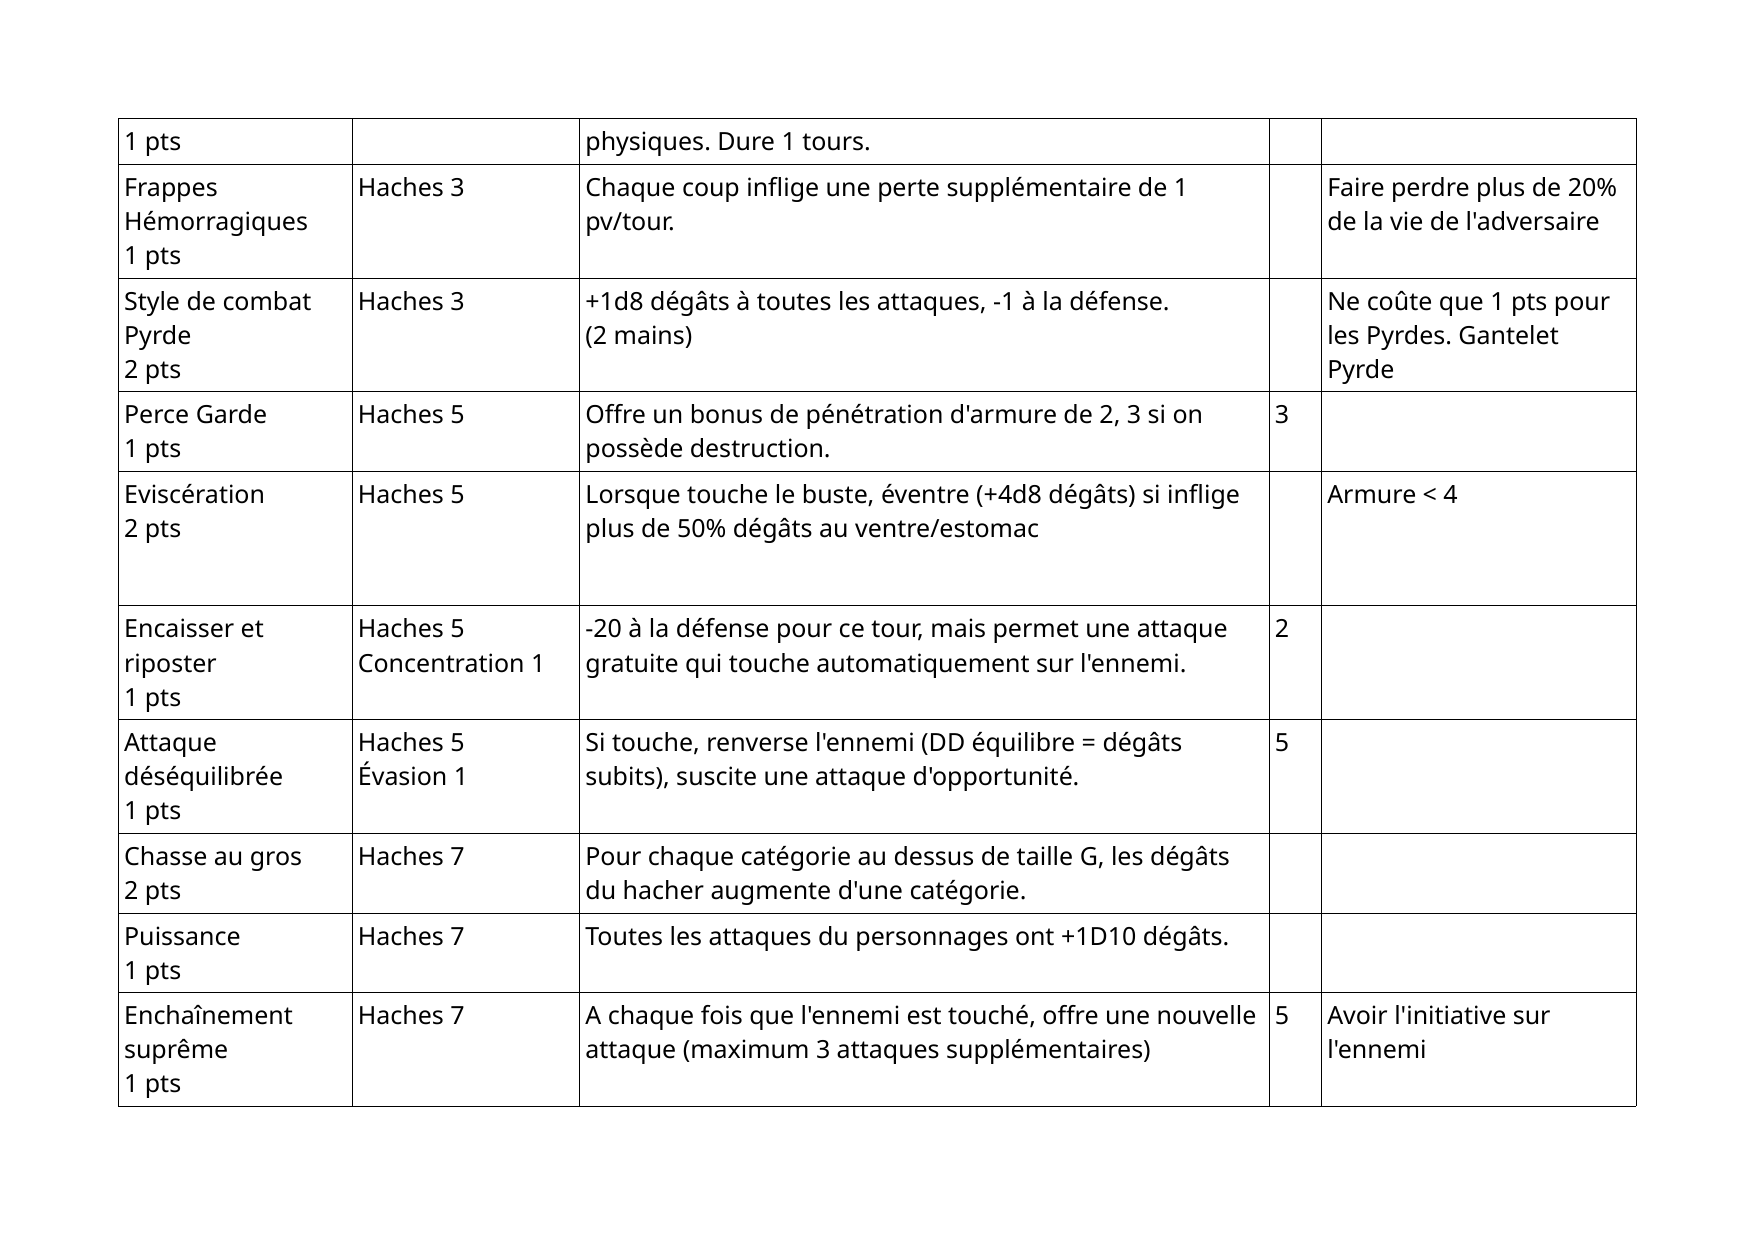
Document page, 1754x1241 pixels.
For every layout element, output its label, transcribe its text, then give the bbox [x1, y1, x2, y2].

table_cell [1322, 392, 1636, 471]
table_cell [1322, 834, 1636, 912]
table_cell Haches 5 Évasion 1 [353, 720, 579, 833]
table_cell [1270, 834, 1321, 912]
table_cell [1322, 914, 1636, 992]
table_cell Avoir l'initiative sur l'ennemi [1322, 993, 1636, 1106]
table_cell Ne coûte que 1 pts pour les Pyrdes. Gantelet Pyrde [1322, 279, 1636, 391]
table_cell 3 [1270, 392, 1321, 471]
table_cell [1270, 165, 1321, 277]
table_cell Haches 5 [353, 472, 579, 605]
table_cell Lorsque touche le buste, éventre (+4d8 dégâts) si inflige plus de 50% dégâts au ventre/estomac [580, 472, 1269, 605]
table_cell Puissance 1 pts [119, 914, 352, 992]
table_cell +1d8 dégâts à toutes les attaques, -1 à la défense. (2 mains) [580, 279, 1269, 391]
table_cell Faire perdre plus de 20% de la vie de l'adversaire [1322, 165, 1636, 277]
table_cell [1322, 119, 1636, 164]
table_cell Style de combat Pyrde 2 pts [119, 279, 352, 391]
table_cell Pour chaque catégorie au dessus de taille G, les dégâts du hacher augmente d'une catégorie. [580, 834, 1269, 912]
table_cell Offre un bonus de pénétration d'armure de 2, 3 si on possède destruction. [580, 392, 1269, 471]
table_cell Haches 7 [353, 993, 579, 1106]
table_cell [353, 119, 579, 164]
table_cell [1270, 119, 1321, 164]
table_cell -20 à la défense pour ce tour, mais permet une attaque gratuite qui touche automatiquement sur l'ennemi. [580, 606, 1269, 719]
table_cell [1270, 914, 1321, 992]
table_cell 1 pts [119, 119, 352, 164]
table_cell Eviscération 2 pts [119, 472, 352, 605]
table_cell [1322, 606, 1636, 719]
table_cell 2 [1270, 606, 1321, 719]
table_cell Haches 3 [353, 279, 579, 391]
table_cell Armure < 4 [1322, 472, 1636, 605]
table_cell 5 [1270, 720, 1321, 833]
table_cell Encaisser et riposter 1 pts [119, 606, 352, 719]
table_cell 5 [1270, 993, 1321, 1106]
table_cell Haches 3 [353, 165, 579, 277]
table_cell Haches 5 Concentration 1 [353, 606, 579, 719]
table_cell [1270, 472, 1321, 605]
table_cell Haches 7 [353, 834, 579, 912]
table_cell Toutes les attaques du personnages ont +1D10 dégâts. [580, 914, 1269, 992]
table_cell Perce Garde 1 pts [119, 392, 352, 471]
table_cell Haches 7 [353, 914, 579, 992]
table_cell Frappes Hémorragiques 1 pts [119, 165, 352, 277]
table_cell [1270, 279, 1321, 391]
table_cell A chaque fois que l'ennemi est touché, offre une nouvelle attaque (maximum 3 attaques supplémentaires) [580, 993, 1269, 1106]
table_cell Chasse au gros 2 pts [119, 834, 352, 912]
table_cell Haches 5 [353, 392, 579, 471]
table_cell physiques. Dure 1 tours. [580, 119, 1269, 164]
table_cell Enchaînement suprême 1 pts [119, 993, 352, 1106]
table_cell Chaque coup inflige une perte supplémentaire de 1 pv/tour. [580, 165, 1269, 277]
table_cell [1322, 720, 1636, 833]
table_cell Si touche, renverse l'ennemi (DD équilibre = dégâts subits), suscite une attaque d'opportunité. [580, 720, 1269, 833]
table_cell Attaque déséquilibrée 1 pts [119, 720, 352, 833]
